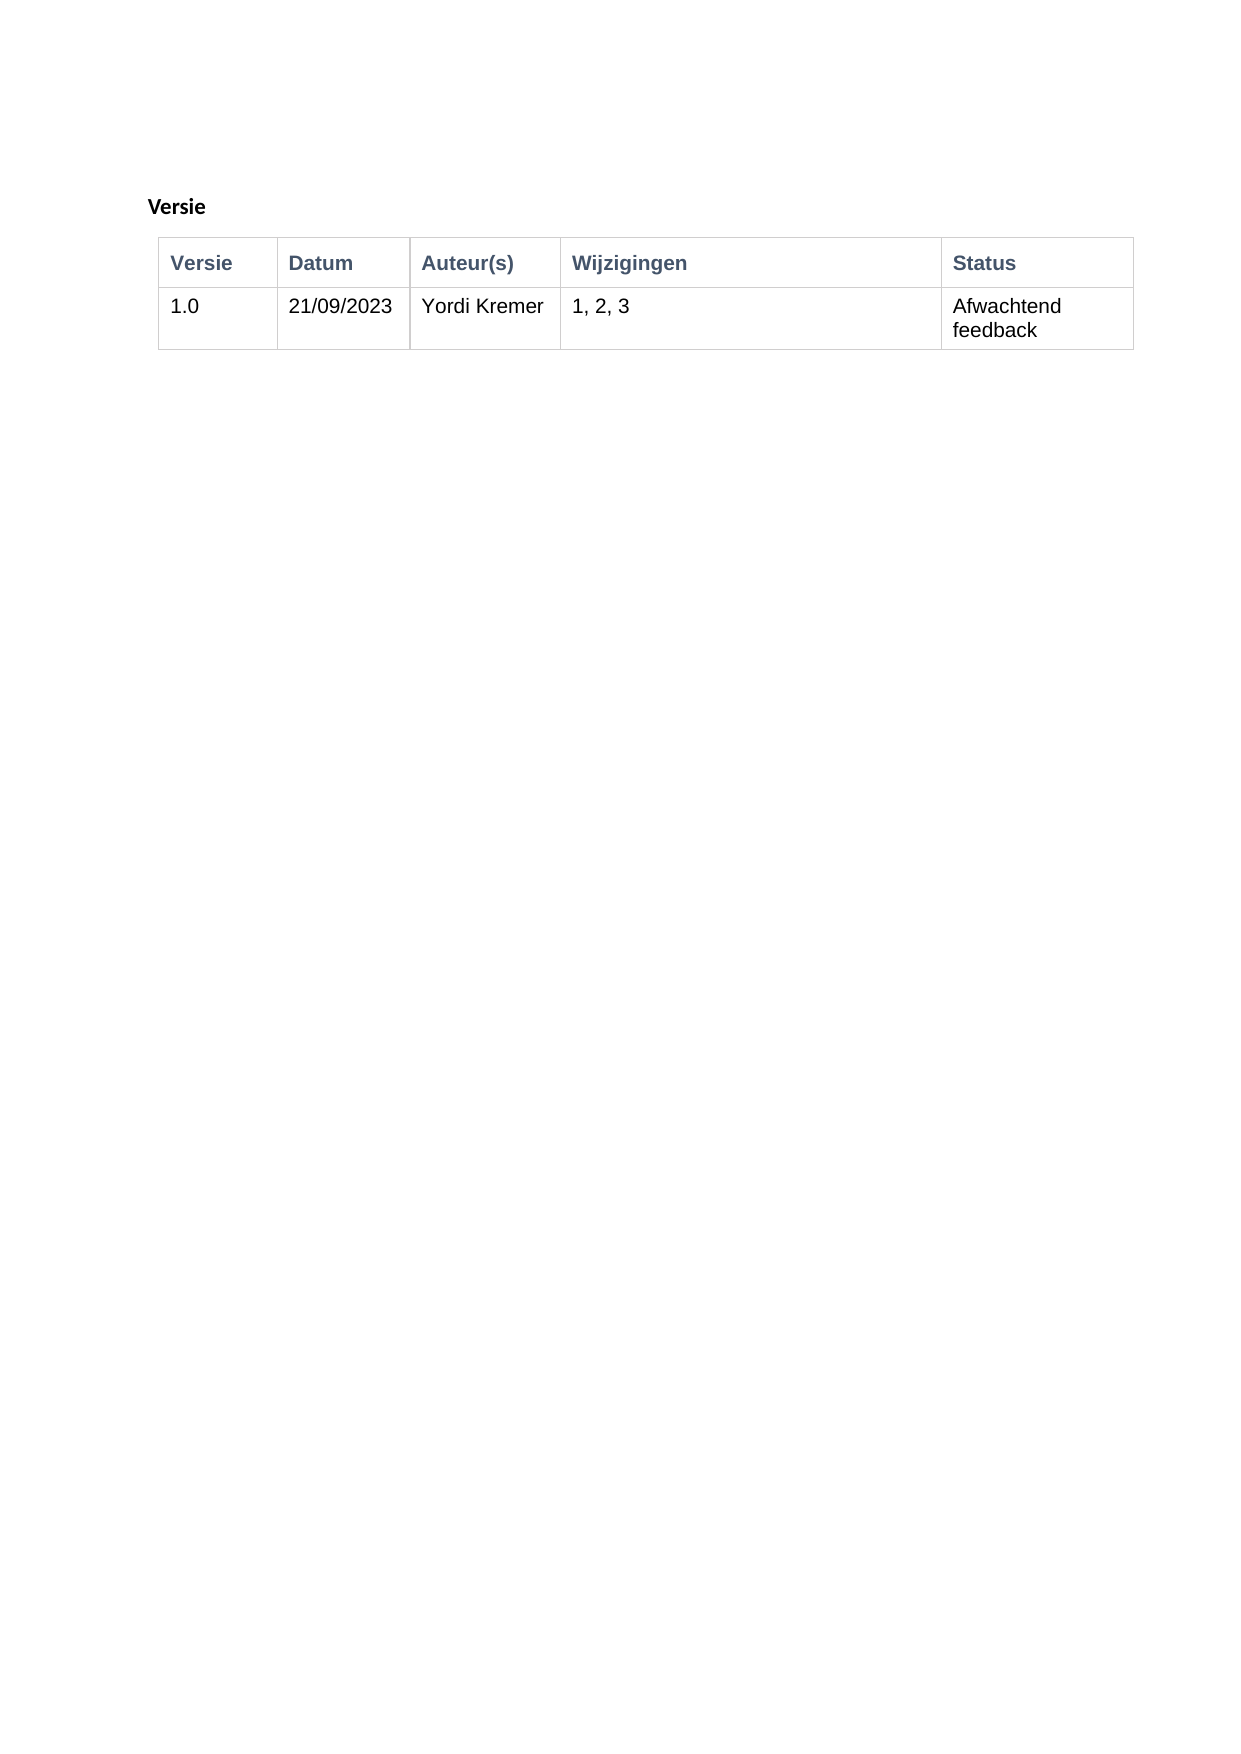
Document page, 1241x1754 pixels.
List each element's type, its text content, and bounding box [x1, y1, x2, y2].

table_header Wijzigingen [561, 238, 941, 287]
text Versie [148, 192, 1093, 220]
table_header Versie [159, 238, 277, 287]
table_header Status [942, 238, 1133, 287]
table_cell 21/09/2023 [278, 288, 409, 348]
table_cell 1.0 [159, 288, 277, 348]
table_cell Afwachtend feedback [942, 288, 1133, 348]
table_cell 1, 2, 3 [561, 288, 941, 348]
table_header Auteur(s) [411, 238, 560, 287]
table_cell Yordi Kremer [411, 288, 560, 348]
table_header Datum [278, 238, 409, 287]
